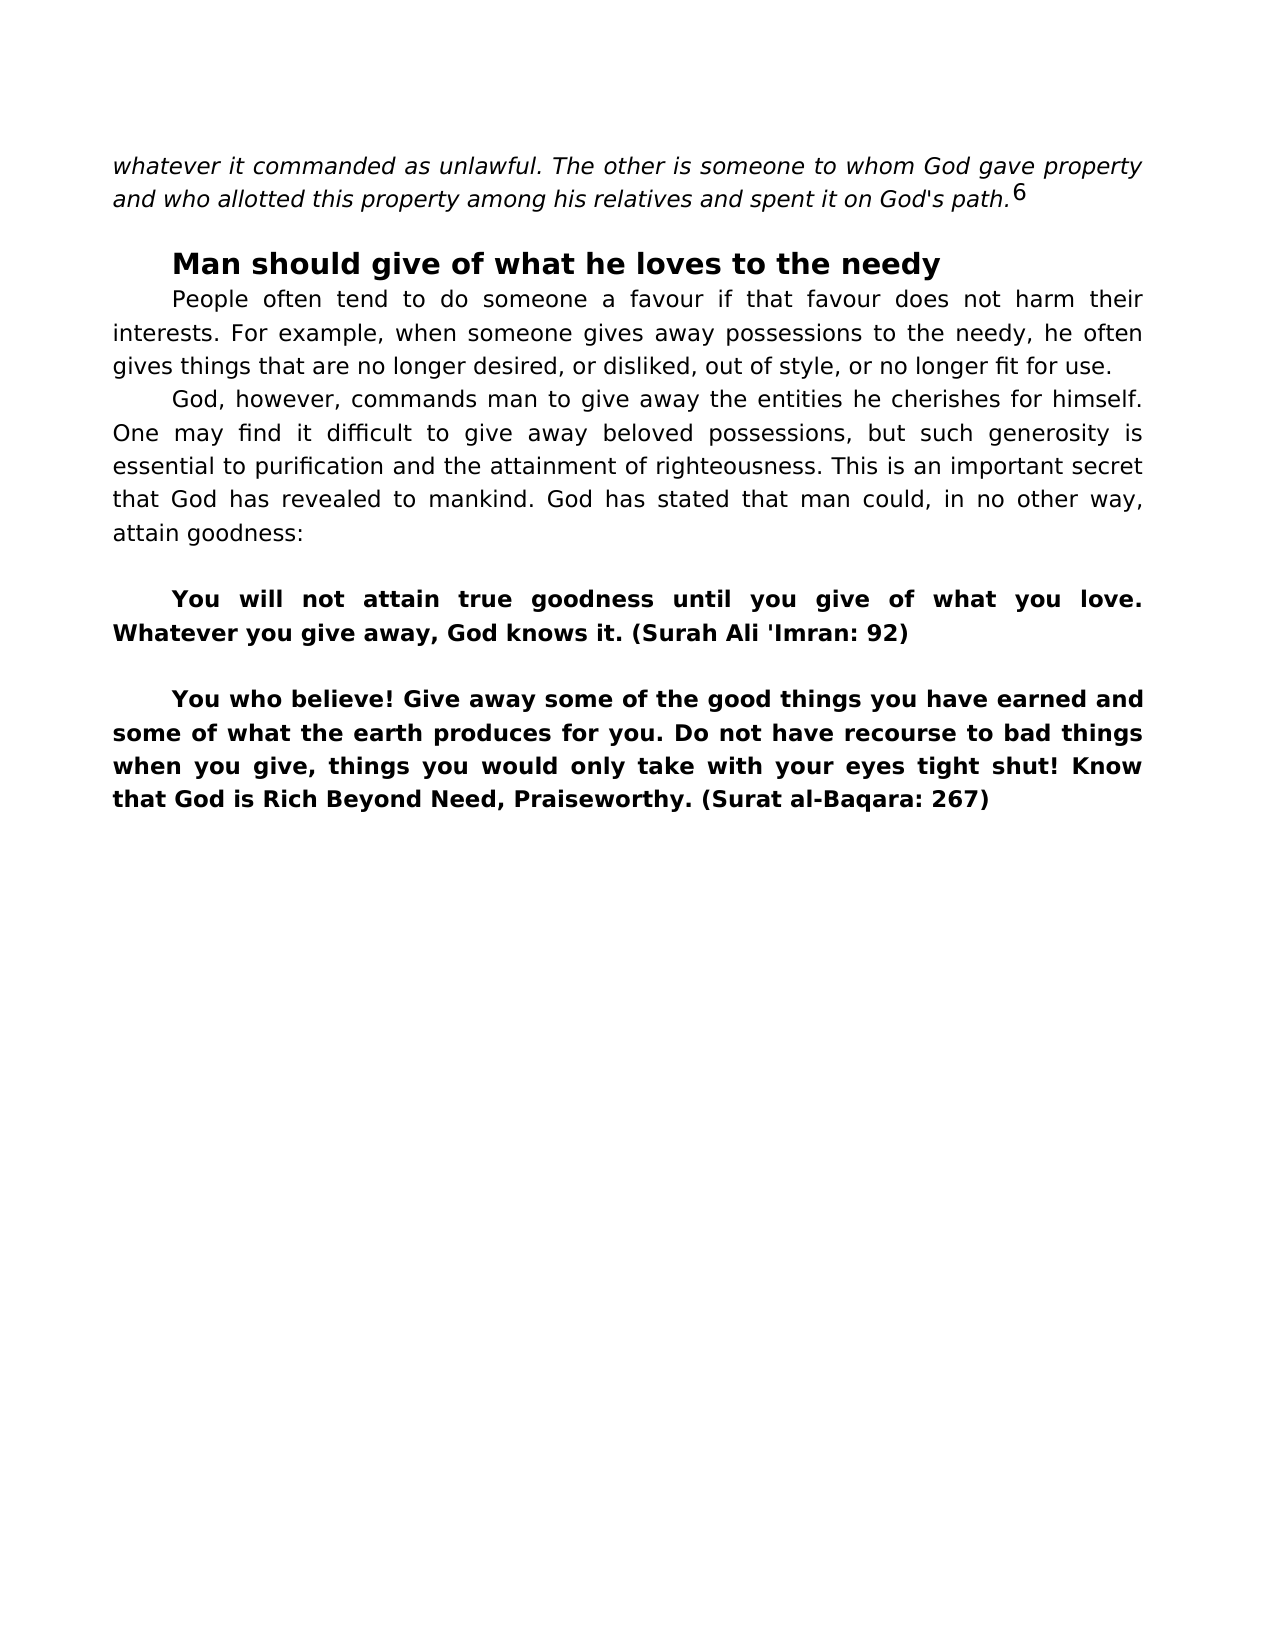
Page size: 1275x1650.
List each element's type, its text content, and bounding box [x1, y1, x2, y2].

text Man should give of what he loves to the needy [112, 248, 1145, 281]
text God, however, commands man to give away the entities he cherishes for himself. One may find it difficult to give away beloved possessions, but such generosity is essential to purification and the attainment of righteousness. This is an important secret that God has revealed to mankind. God has stated that man could, in no other way, attain goodness: [112, 381, 1145, 548]
text People often tend to do someone a favour if that favour does not harm their interests. For example, when someone gives away possessions to the needy, he often gives things that are no longer desired, or disliked, out of style, or no longer fit for use. [112, 281, 1145, 381]
text You who believe! Give away some of the good things you have earned and some of what the earth produces for you. Do not have recourse to bad things when you give, things you would only take with your eyes tight shut! Know that God is Rich Beyond Need, Praiseworthy. (Surat al-Baqara: 267) [112, 681, 1145, 814]
text whatever it commanded as unlawful. The other is someone to whom God gave property and who allotted this property among his relatives and spent it on God's path.6 [112, 148, 1145, 214]
text You will not attain true goodness until you give of what you love. Whatever you give away, God knows it. (Surah Ali 'Imran: 92) [112, 581, 1145, 648]
